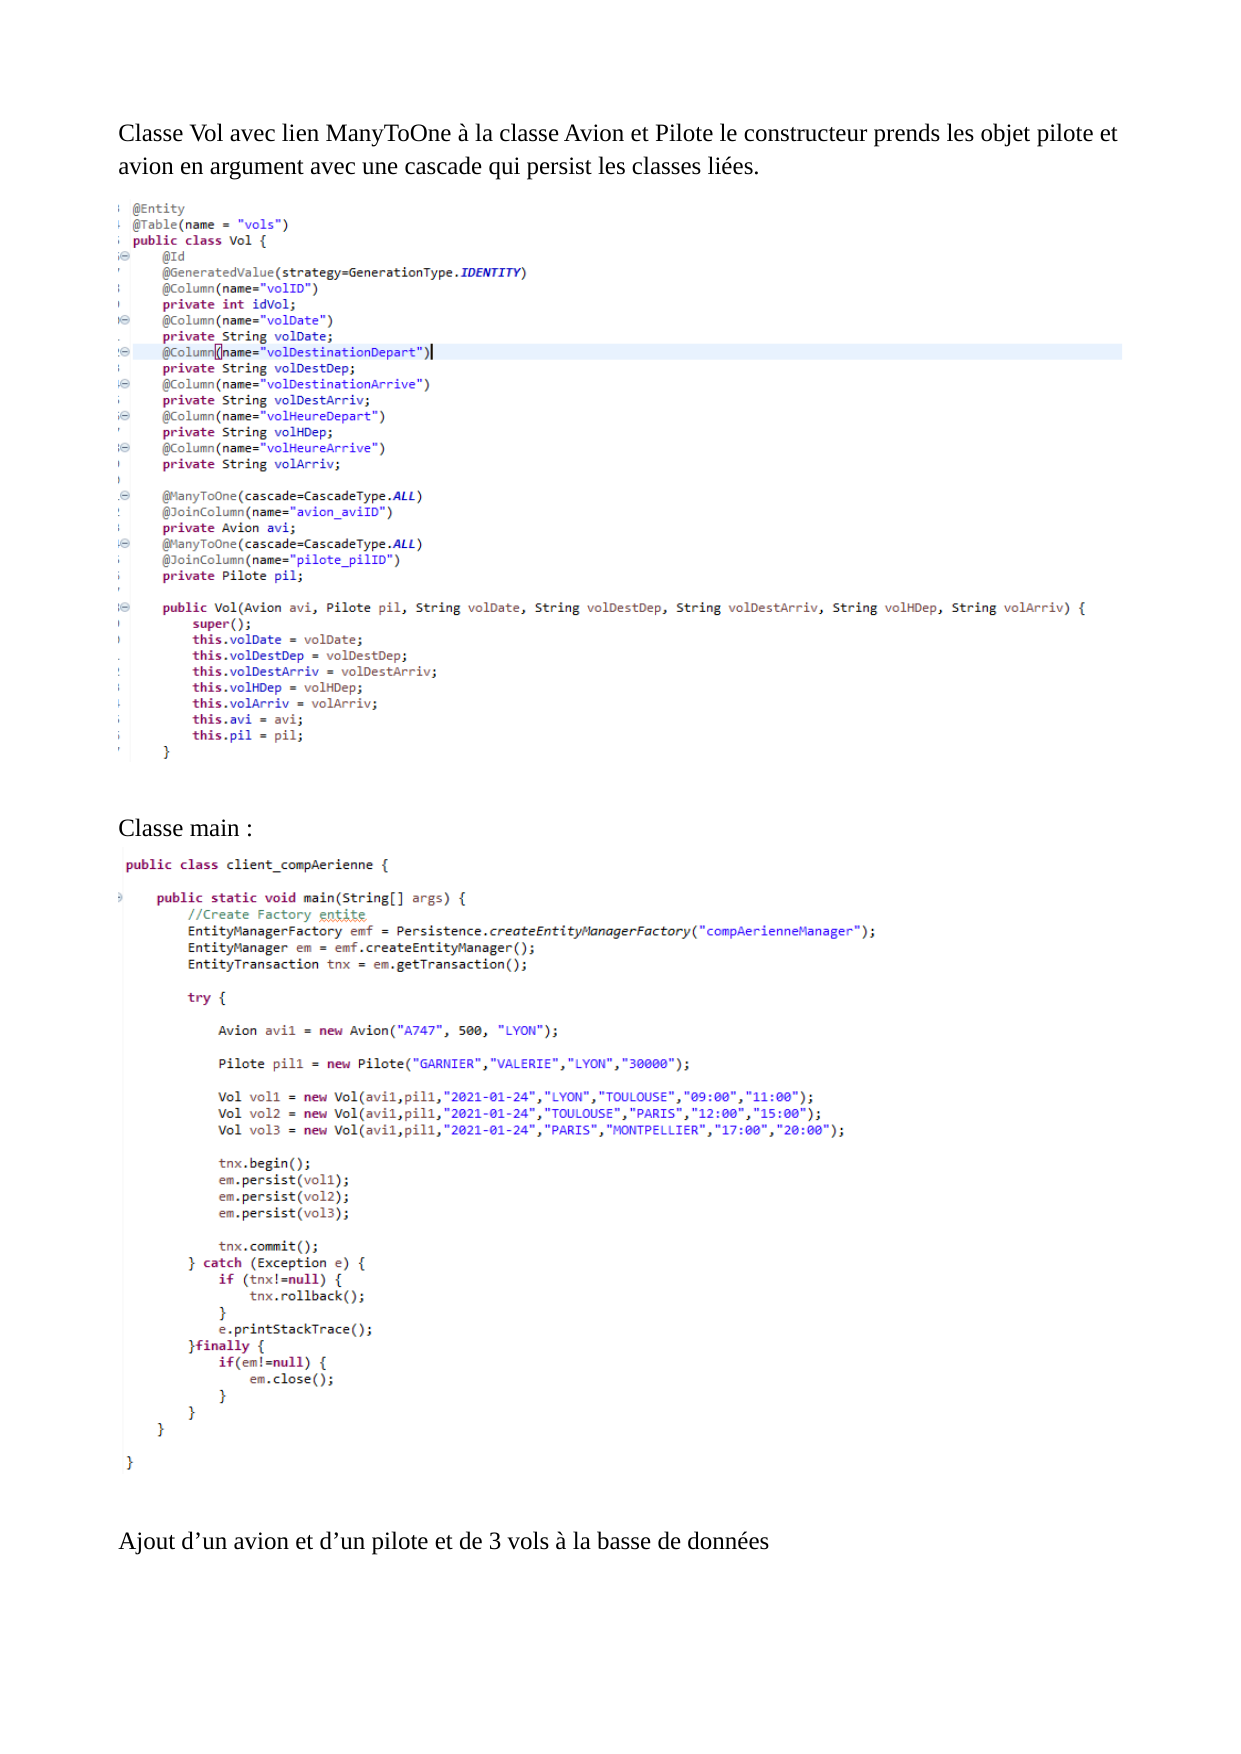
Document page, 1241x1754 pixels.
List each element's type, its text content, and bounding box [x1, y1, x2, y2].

text Classe main : [118, 813, 1122, 842]
text Classe Vol avec lien ManyToOne à la classe Avion et Pilote le constructeur prends les objet pilote et avion en argument avec une cascade qui persist les classes liées. [118, 118, 1122, 180]
picture [118, 847, 1123, 1474]
picture [118, 199, 1123, 762]
text Ajout d’un avion et d’un pilote et de 3 vols à la basse de données [118, 1526, 1122, 1554]
